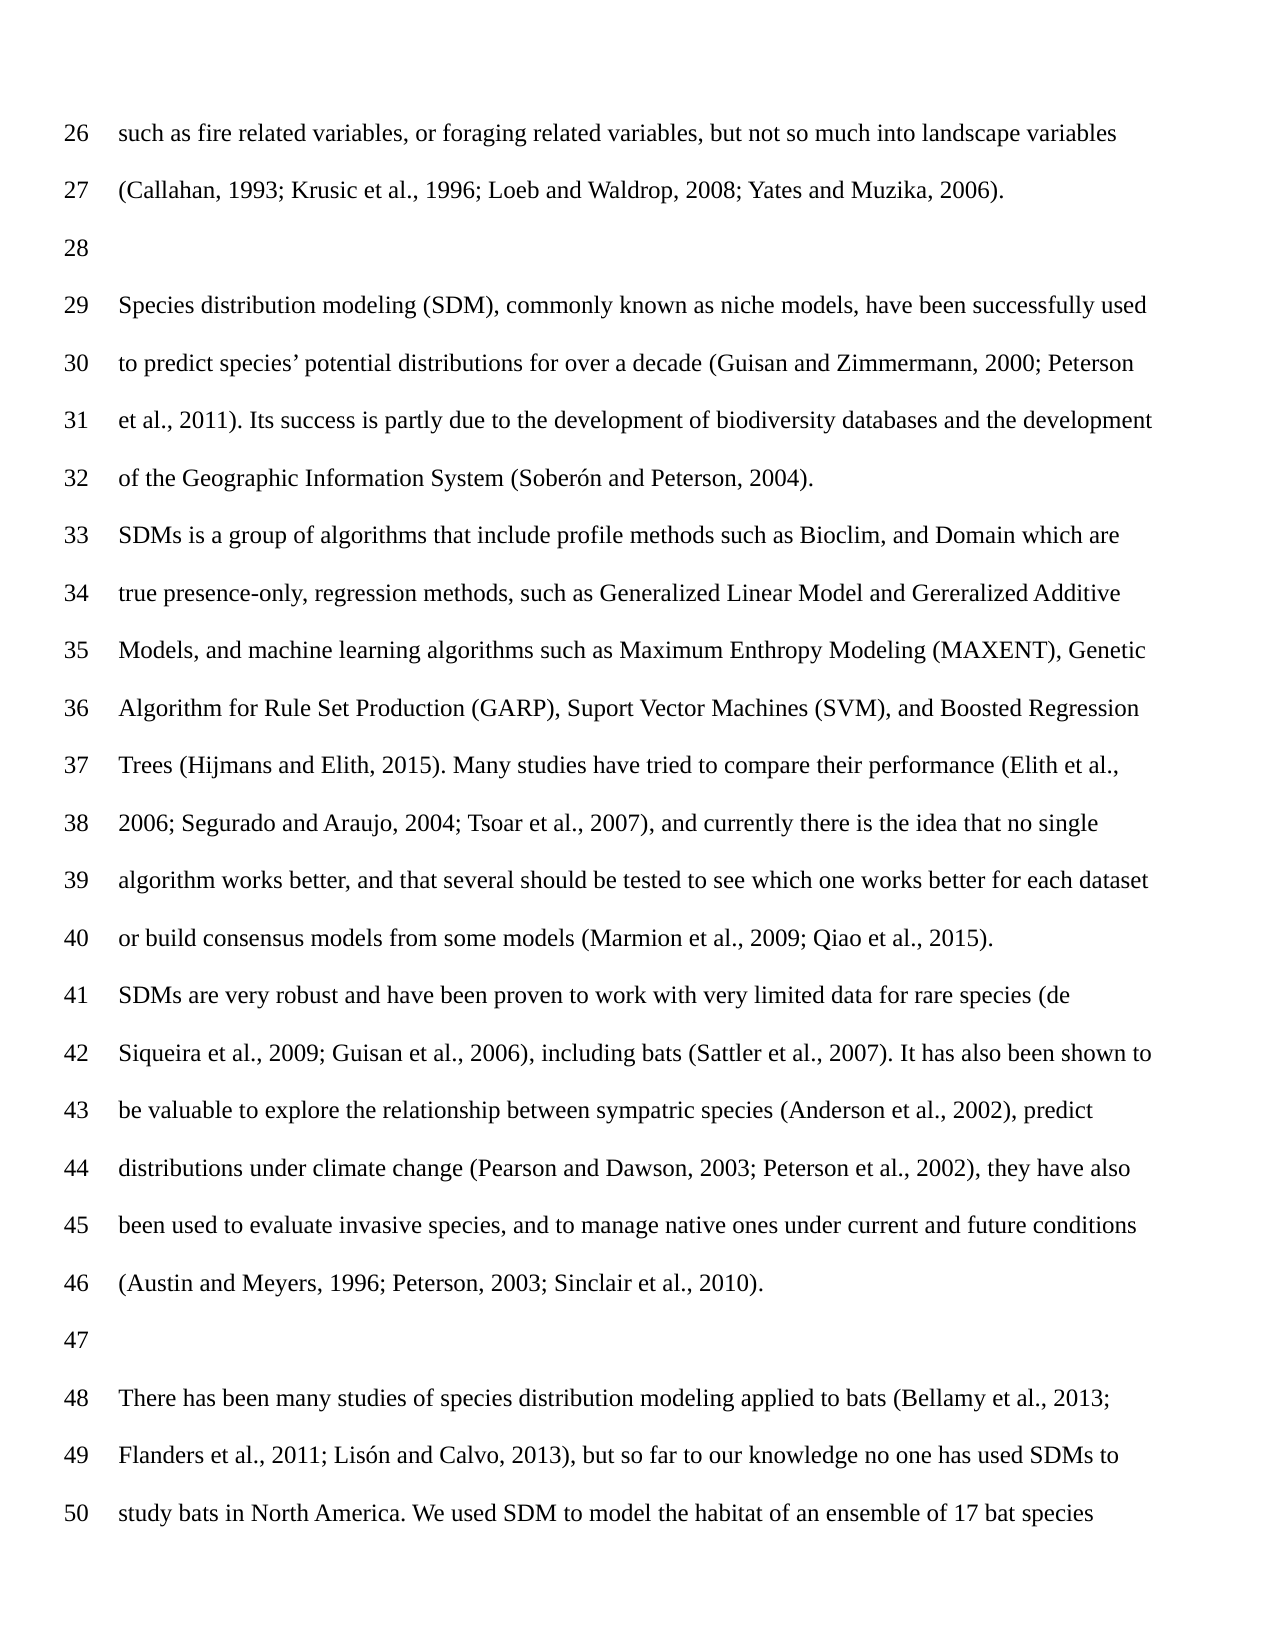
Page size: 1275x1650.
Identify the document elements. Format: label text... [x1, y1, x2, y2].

text SDMs is a group of algorithms that include profile methods such as Bioclim, and Domain which are true presence-only, regression methods, such as Generalized Linear Model and Gereralized Additive Models, and machine learning algorithms such as Maximum Enthropy Modeling (MAXENT), Genetic Algorithm for Rule Set Production (GARP), Suport Vector Machines (SVM), and Boosted Regression Trees (Hijmans and Elith, 2015). Many studies have tried to compare their performance (Elith et al., 2006; Segurado and Araujo, 2004; Tsoar et al., 2007), and currently there is the idea that no single algorithm works better, and that several should be tested to see which one works better for each dataset or build consensus models from some models (Marmion et al., 2009; Qiao et al., 2015). [118, 521, 1157, 952]
text There has been many studies of species distribution modeling applied to bats (Bellamy et al., 2013; Flanders et al., 2011; Lisón and Calvo, 2013), but so far to our knowledge no one has used SDMs to study bats in North America. We used SDM to model the habitat of an ensemble of 17 bat species [118, 1383, 1157, 1527]
text such as fire related variables, or foraging related variables, but not so much into landscape variables (Callahan, 1993; Krusic et al., 1996; Loeb and Waldrop, 2008; Yates and Muzika, 2006). [118, 118, 1157, 204]
text SDMs are very robust and have been proven to work with very limited data for rare species (de Siqueira et al., 2009; Guisan et al., 2006), including bats (Sattler et al., 2007). It has also been shown to be valuable to explore the relationship between sympatric species (Anderson et al., 2002), predict distributions under climate change (Pearson and Dawson, 2003; Peterson et al., 2002), they have also been used to evaluate invasive species, and to manage native ones under current and future conditions (Austin and Meyers, 1996; Peterson, 2003; Sinclair et al., 2010). [118, 981, 1157, 1297]
text Species distribution modeling (SDM), commonly known as niche models, have been successfully used to predict species’ potential distributions for over a decade (Guisan and Zimmermann, 2000; Peterson et al., 2011). Its success is partly due to the development of biodiversity databases and the development of the Geographic Information System (Soberón and Peterson, 2004). [118, 291, 1157, 492]
